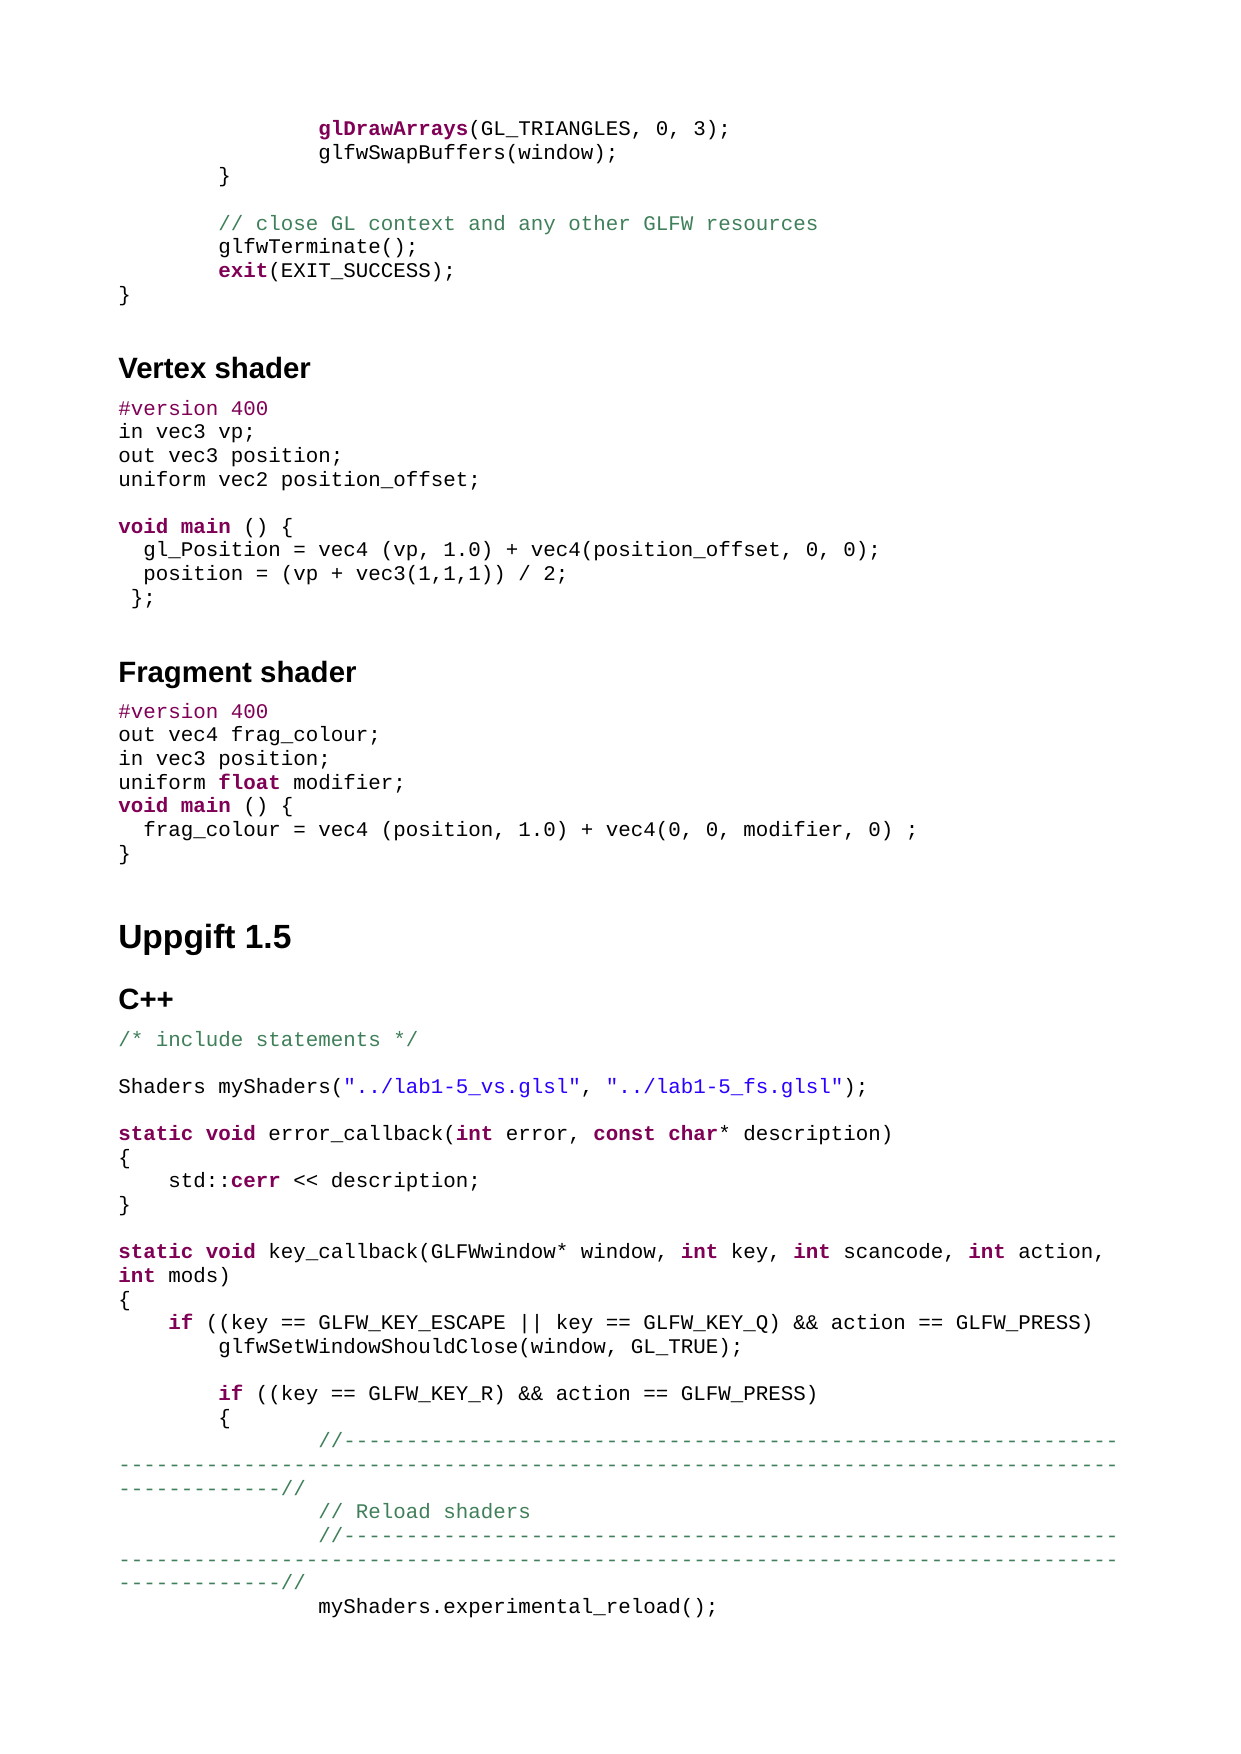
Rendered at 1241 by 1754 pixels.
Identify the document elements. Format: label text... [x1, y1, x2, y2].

text gl_Position = vec4 (vp, 1.0) + vec4(position_offset, 0, 0); [118, 539, 1122, 563]
text } [118, 165, 1122, 189]
text void main () { [118, 516, 1122, 539]
text //-----------------------------------------------------------------------------------------------------------------------------------------------------------// [118, 1525, 1122, 1596]
text uniform vec2 position_offset; [118, 468, 1122, 492]
text void main () { [118, 795, 1122, 819]
text glfwSwapBuffers(window); [118, 142, 1122, 165]
text { [118, 1407, 1122, 1431]
text glDrawArrays(GL_TRIANGLES, 0, 3); [118, 118, 1122, 142]
text } [118, 1194, 1122, 1218]
subtitle Uppgift 1.5 [118, 917, 1122, 955]
text glfwSetWindowShouldClose(window, GL_TRUE); [118, 1336, 1122, 1359]
text std::cerr << description; [118, 1170, 1122, 1194]
text { [118, 1147, 1122, 1170]
text Shaders myShaders("../lab1-5_vs.glsl", "../lab1-5_fs.glsl"); [118, 1076, 1122, 1099]
text } [118, 843, 1122, 866]
text { [118, 1289, 1122, 1312]
text #version 400 [118, 398, 1122, 421]
text in vec3 vp; [118, 421, 1122, 445]
text frag_colour = vec4 (position, 1.0) + vec4(0, 0, modifier, 0) ; [118, 819, 1122, 843]
text static void error_callback(int error, const char* description) [118, 1123, 1122, 1147]
text out vec4 frag_colour; [118, 724, 1122, 748]
text } [118, 284, 1122, 307]
text uniform float modifier; [118, 772, 1122, 795]
subtitle C++ [118, 982, 1122, 1016]
text if ((key == GLFW_KEY_R) && action == GLFW_PRESS) [118, 1383, 1122, 1407]
text if ((key == GLFW_KEY_ESCAPE || key == GLFW_KEY_Q) && action == GLFW_PRESS) [118, 1312, 1122, 1336]
text in vec3 position; [118, 748, 1122, 772]
text glfwTerminate(); [118, 236, 1122, 260]
text /* include statements */ [118, 1028, 1122, 1052]
text // close GL context and any other GLFW resources [118, 213, 1122, 236]
subtitle Vertex shader [118, 351, 1122, 385]
text myShaders.experimental_reload(); [118, 1596, 1122, 1620]
text position = (vp + vec3(1,1,1)) / 2; [118, 563, 1122, 587]
text #version 400 [118, 701, 1122, 724]
text }; [118, 587, 1122, 610]
text //-----------------------------------------------------------------------------------------------------------------------------------------------------------// [118, 1431, 1122, 1501]
text out vec3 position; [118, 445, 1122, 468]
text static void key_callback(GLFWwindow* window, int key, int scancode, int action, int mods) [118, 1241, 1122, 1289]
subtitle Fragment shader [118, 654, 1122, 688]
text exit(EXIT_SUCCESS); [118, 260, 1122, 284]
text // Reload shaders [118, 1501, 1122, 1525]
